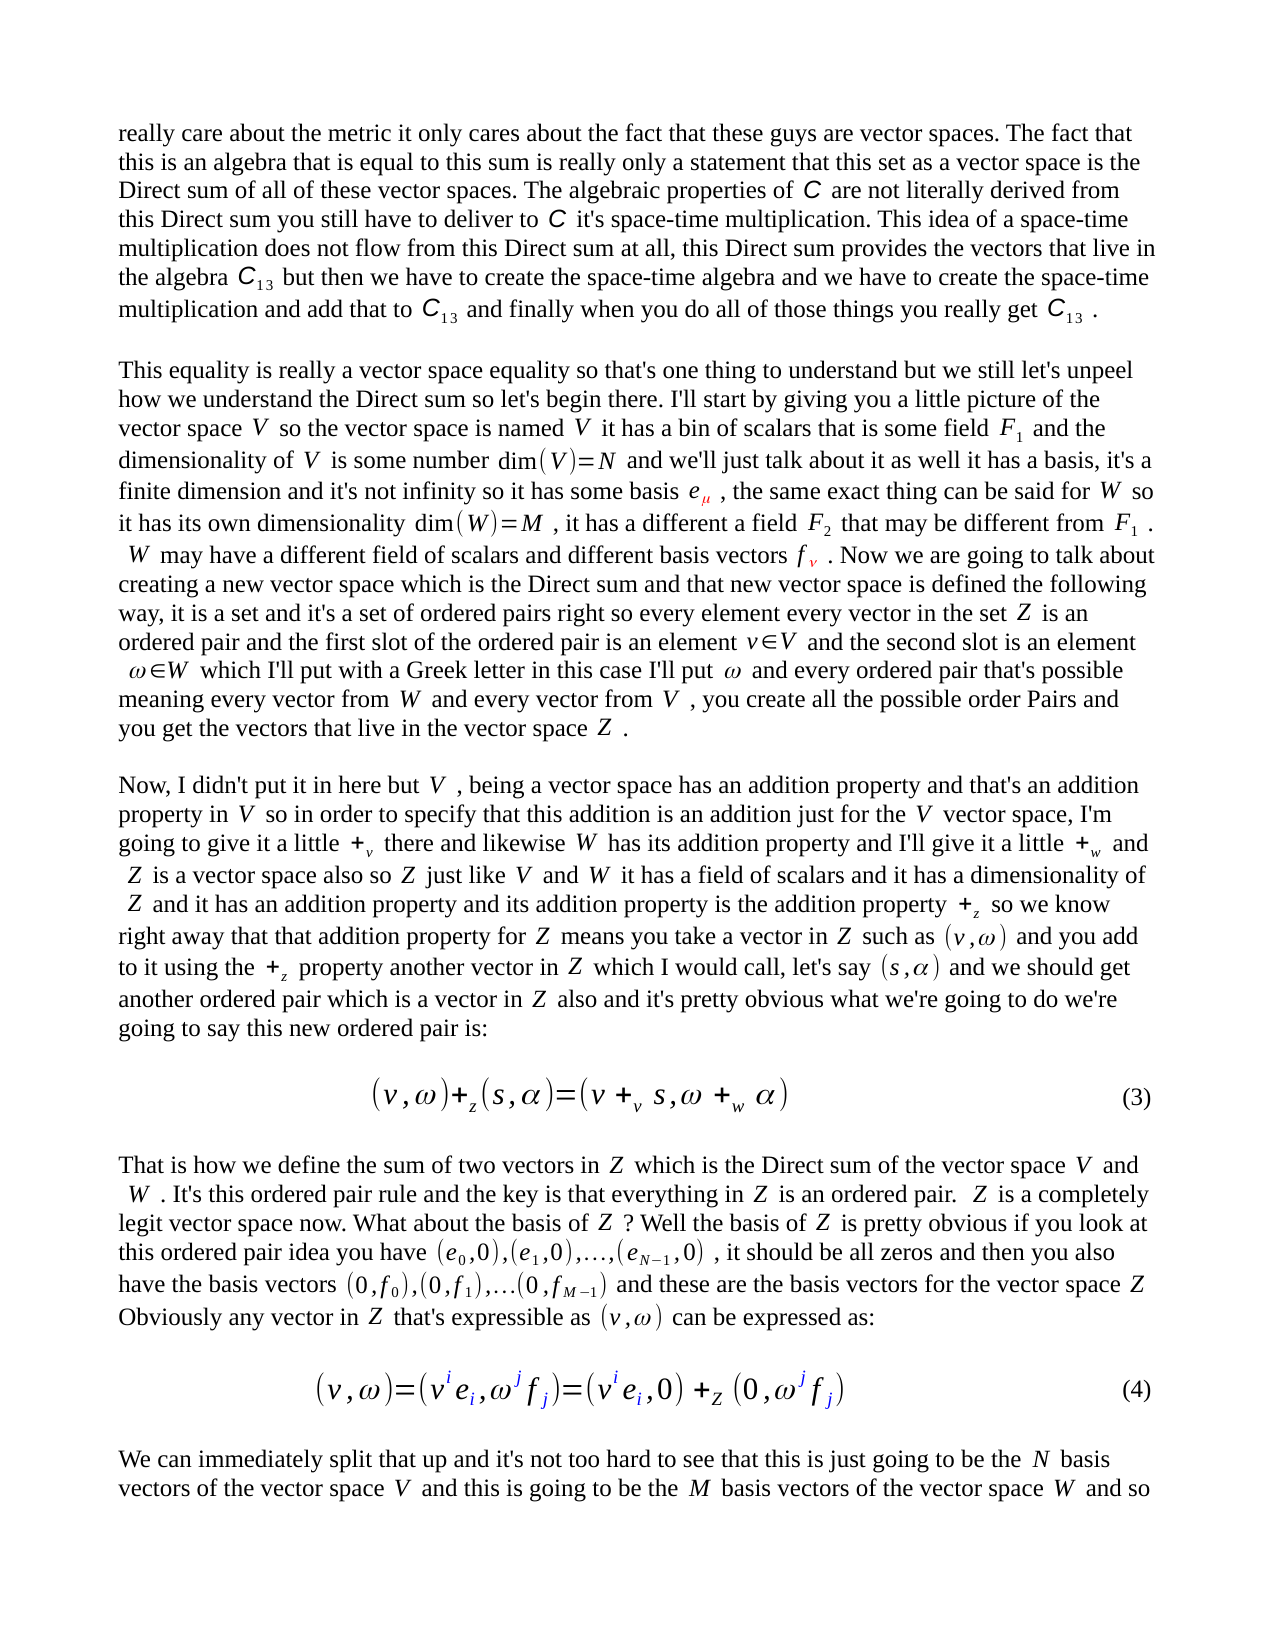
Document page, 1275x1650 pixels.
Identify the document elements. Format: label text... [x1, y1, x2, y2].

text This equality is really a vector space equality so that's one thing to understand but we still let's unpeel how we understand the Direct sum so let's begin there. I'll start by giving you a little picture of the vector spaceso the vector space is namedit has a bin of scalars that is some fieldand the dimensionality ofis some numberand we'll just talk about it as well it has a basis, it's a finite dimension and it's not infinity so it has some basis, the same exact thing can be said forso it has its own dimensionality, it has a different a fieldthat may be different from. may have a different field of scalars and different basis vectors. Now we are going to talk about [118, 355, 1157, 569]
text That's understandingas an algebra and writing it out this way you see the significance ofhere. is what brings along the metric so I'm going to keep reminding you why Geometric algebra works the way it does, the metric of space time, this is our vector space of four vectors and only four vectors are what Special relativity is built on but the only reason there are four vectors is because we have this Minkowski metricthat is relevant only to four vectors soreally brings along this metric, it's an inner product spaceis actually an inner product space, it's a metric space, it's a vector space that comes with a metric. Now the significance of that is this particular sub-space that's part of this this sum actually this isas a vector space but this Direct sum it doesn't really care about the metric it only cares about the fact that these guys are vector spaces. The fact that this is an algebra that is equal to this sum is really only a statement that this set as a vector space is the Direct sum of all of these vector spaces. The algebraic properties ofare not literally derived from this Direct sum you still have to deliver toit's space-time multiplication. This idea of a space-time multiplication does not flow from this Direct sum at all, this Direct sum provides the vectors that live in the algebrabut then we have to create the space-time algebra and we have to create the space-time multiplication and add that toand finally when you do all of those things you really get. [118, 118, 1157, 327]
text creating a new vector space which is the Direct sum and that new vector space is defined the following way, it is a set and it's a set of ordered pairs right so every element every vector in the setis an ordered pair and the first slot of the ordered pair is an elementand the second slot is an element which I'll put with a Greek letter in this case I'll putand every ordered pair that's possible meaning every vector fromand every vector from, you create all the possible order Pairs and you get the vectors that live in the vector space. [118, 569, 1157, 742]
table_header [118, 1071, 1041, 1122]
text We can immediately split that up and it's not too hard to see that this is just going to be thebasis vectors of the vector spaceand this is going to be thebasis vectors of the vector spaceand so the dimensionality ofis going to beand the basis vectors themselves are just exactly as I described so this is actually all pretty easy stuff and it also is very obvious to extend to additional vector products meaning if a vector of sums meaning if I add another one up on the front here, if I added a vector spacewith all of its stuff you would end up with an ordered triplet where you have an element ofhere, an element ofhere and an element ofhere, the ordering does matter otherwise you can't define this addition very well, the ordering is relevant now it doesn't really matter what order you do it in every any ordering will be isometric to any other ordering isometric as a vector space so the ordering doesn't matter in that sense but once you've decided the ordering you know to really zero in on whatis, you better remember what order we're doing. [118, 1444, 1157, 1502]
table_header (4) [1041, 1361, 1157, 1416]
table_header [118, 1361, 1041, 1416]
table_header (3) [1041, 1071, 1157, 1122]
text That is how we define the sum of two vectors inwhich is the Direct sum of the vector spaceand. It's this ordered pair rule and the key is that everything inis an ordered pair. is a completely legit vector space now. What about the basis of? Well the basis ofis pretty obvious if you look at this ordered pair idea you have, it should be all zeros and then you also have the basis vectorsand these are the basis vectors for the vector space Obviously any vector inthat's expressible ascan be expressed as: [118, 1151, 1157, 1332]
text Now, I didn't put it in here but, being a vector space has an addition property and that's an addition property inso in order to specify that this addition is an addition just for thevector space, I'm going to give it a littlethere and likewisehas its addition property and I'll give it a littleand is a vector space also sojust likeandit has a field of scalars and it has a dimensionality of and it has an addition property and its addition property is the addition propertyso we know right away that that addition property formeans you take a vector insuch asand you add to it using theproperty another vector inwhich I would call, let's sayand we should get another ordered pair which is a vector inalso and it's pretty obvious what we're going to do we're going to say this new ordered pair is: [118, 770, 1157, 1042]
